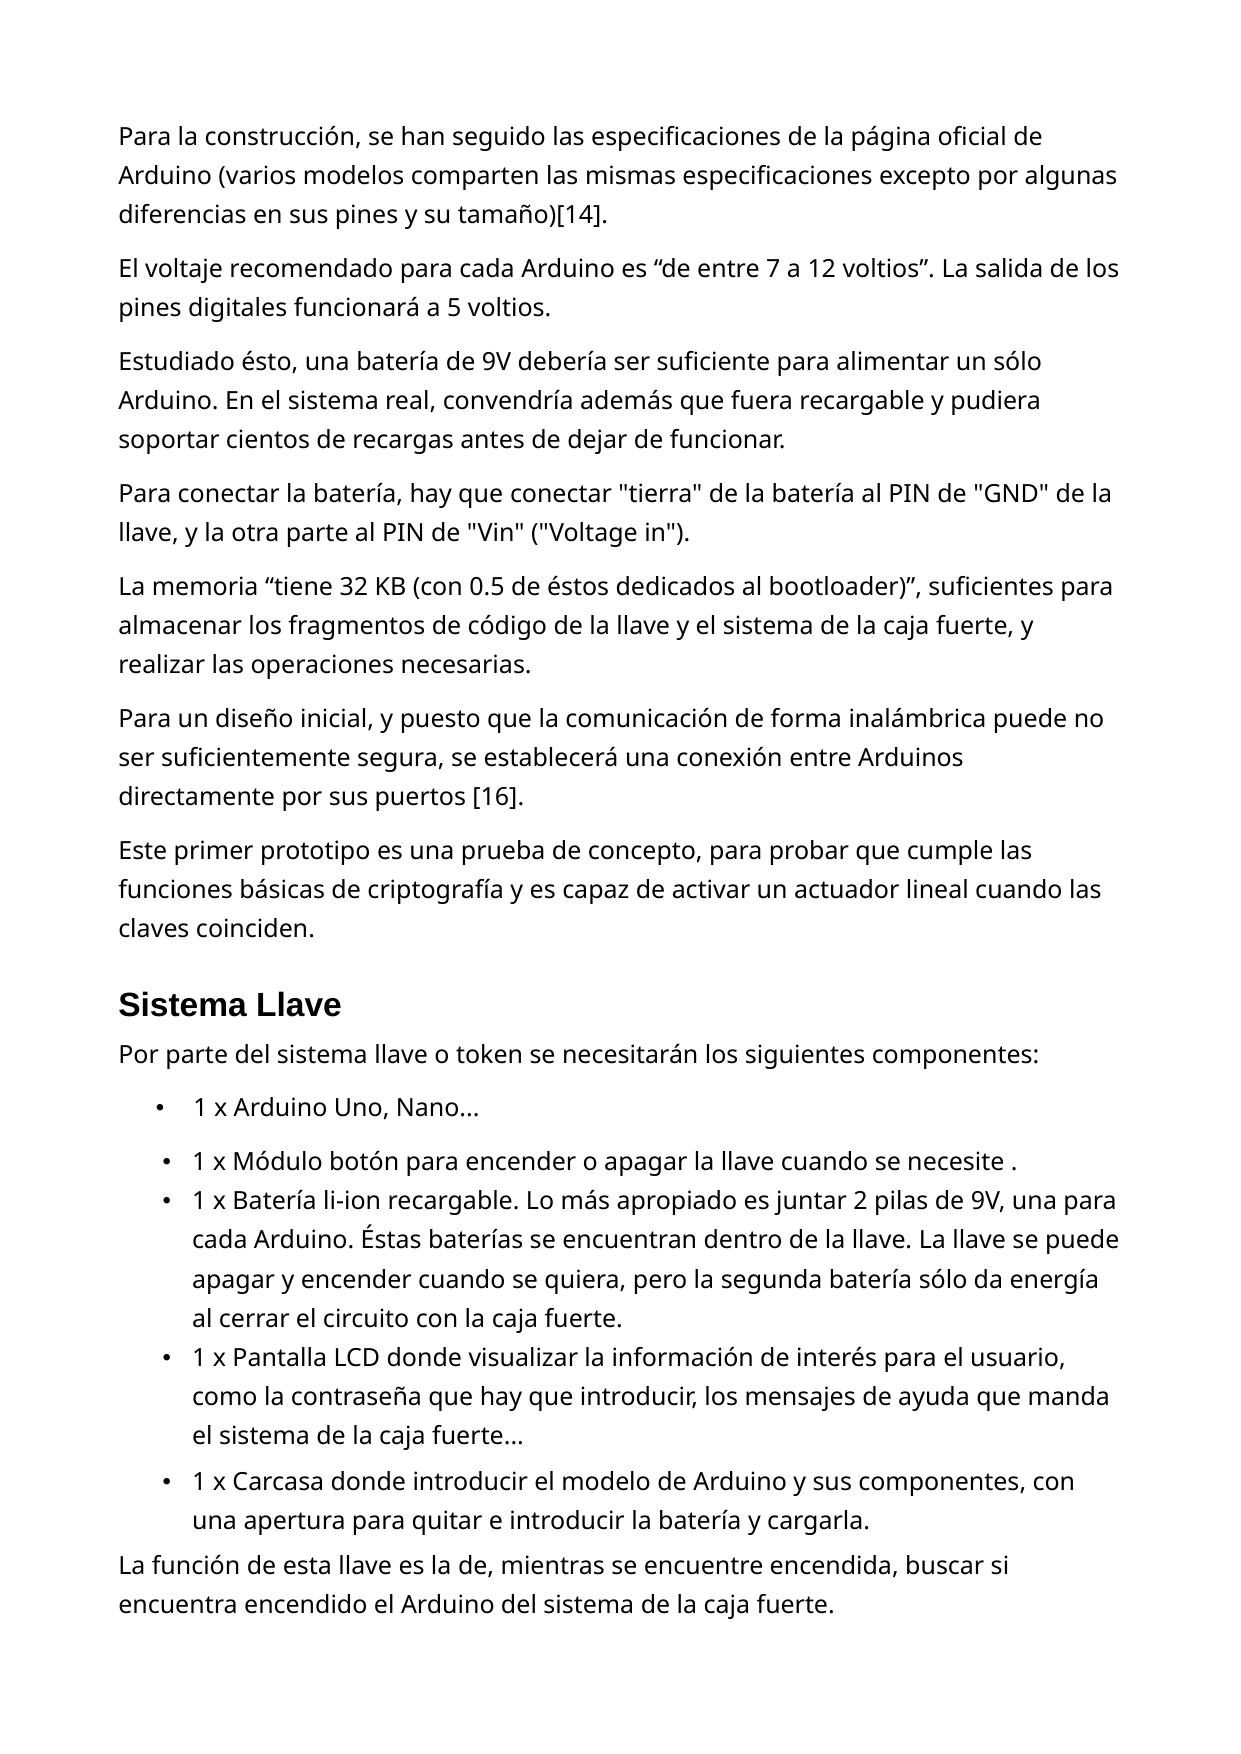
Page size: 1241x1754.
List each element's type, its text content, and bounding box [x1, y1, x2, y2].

text El voltaje recomendado para cada Arduino es “de entre 7 a 12 voltios”. La salida de los pines digitales funcionará a 5 voltios. [118, 250, 1122, 323]
text La función de esta llave es la de, mientras se encuentre encendida, buscar si encuentra encendido el Arduino del sistema de la caja fuerte. [118, 1547, 1122, 1621]
text La memoria “tiene 32 KB (con 0.5 de éstos dedicados al bootloader)”, suficientes para almacenar los fragmentos de código de la llave y el sistema de la caja fuerte, y realizar las operaciones necesarias. [118, 568, 1122, 681]
text Este primer prototipo es una prueba de concepto, para probar que cumple las funciones básicas de criptografía y es capaz de activar un actuador lineal cuando las claves coinciden. [118, 832, 1122, 945]
text Estudiado ésto, una batería de 9V debería ser suficiente para alimentar un sólo Arduino. En el sistema real, convendría además que fuera recargable y pudiera soportar cientos de recargas antes de dejar de funcionar. [118, 343, 1122, 456]
text Para la construcción, se han seguido las especificaciones de la página oficial de Arduino (varios modelos comparten las mismas especificaciones excepto por algunas diferencias en sus pines y su tamaño)[14]. [118, 118, 1122, 231]
list 1 x Carcasa donde introducir el modelo de Arduino y sus componentes, con una apertura para quitar e introducir la batería y cargarla. [162, 1463, 1122, 1536]
list 1 x Arduino Uno, Nano... [156, 1090, 1122, 1124]
list 1 x Módulo botón para encender o apagar la llave cuando se necesite . [162, 1144, 1122, 1178]
text Para un diseño inicial, y puesto que la comunicación de forma inalámbrica puede no ser suficientemente segura, se establecerá una conexión entre Arduinos directamente por sus puertos [16]. [118, 700, 1122, 813]
subtitle Sistema Llave [118, 985, 1122, 1024]
list 1 x Batería li-ion recargable. Lo más apropiado es juntar 2 pilas de 9V, una para cada Arduino. Éstas baterías se encuentran dentro de la llave. La llave se puede apagar y encender cuando se quiera, pero la segunda batería sólo da energía al cerrar el circuito con la caja fuerte. [162, 1183, 1122, 1334]
list 1 x Pantalla LCD donde visualizar la información de interés para el usuario, como la contraseña que hay que introducir, los mensajes de ayuda que manda el sistema de la caja fuerte... [162, 1340, 1122, 1452]
text Por parte del sistema llave o token se necesitarán los siguientes componentes: [118, 1036, 1122, 1070]
text Para conectar la batería, hay que conectar "tierra" de la batería al PIN de "GND" de la llave, y la otra parte al PIN de "Vin" ("Voltage in"). [118, 475, 1122, 548]
